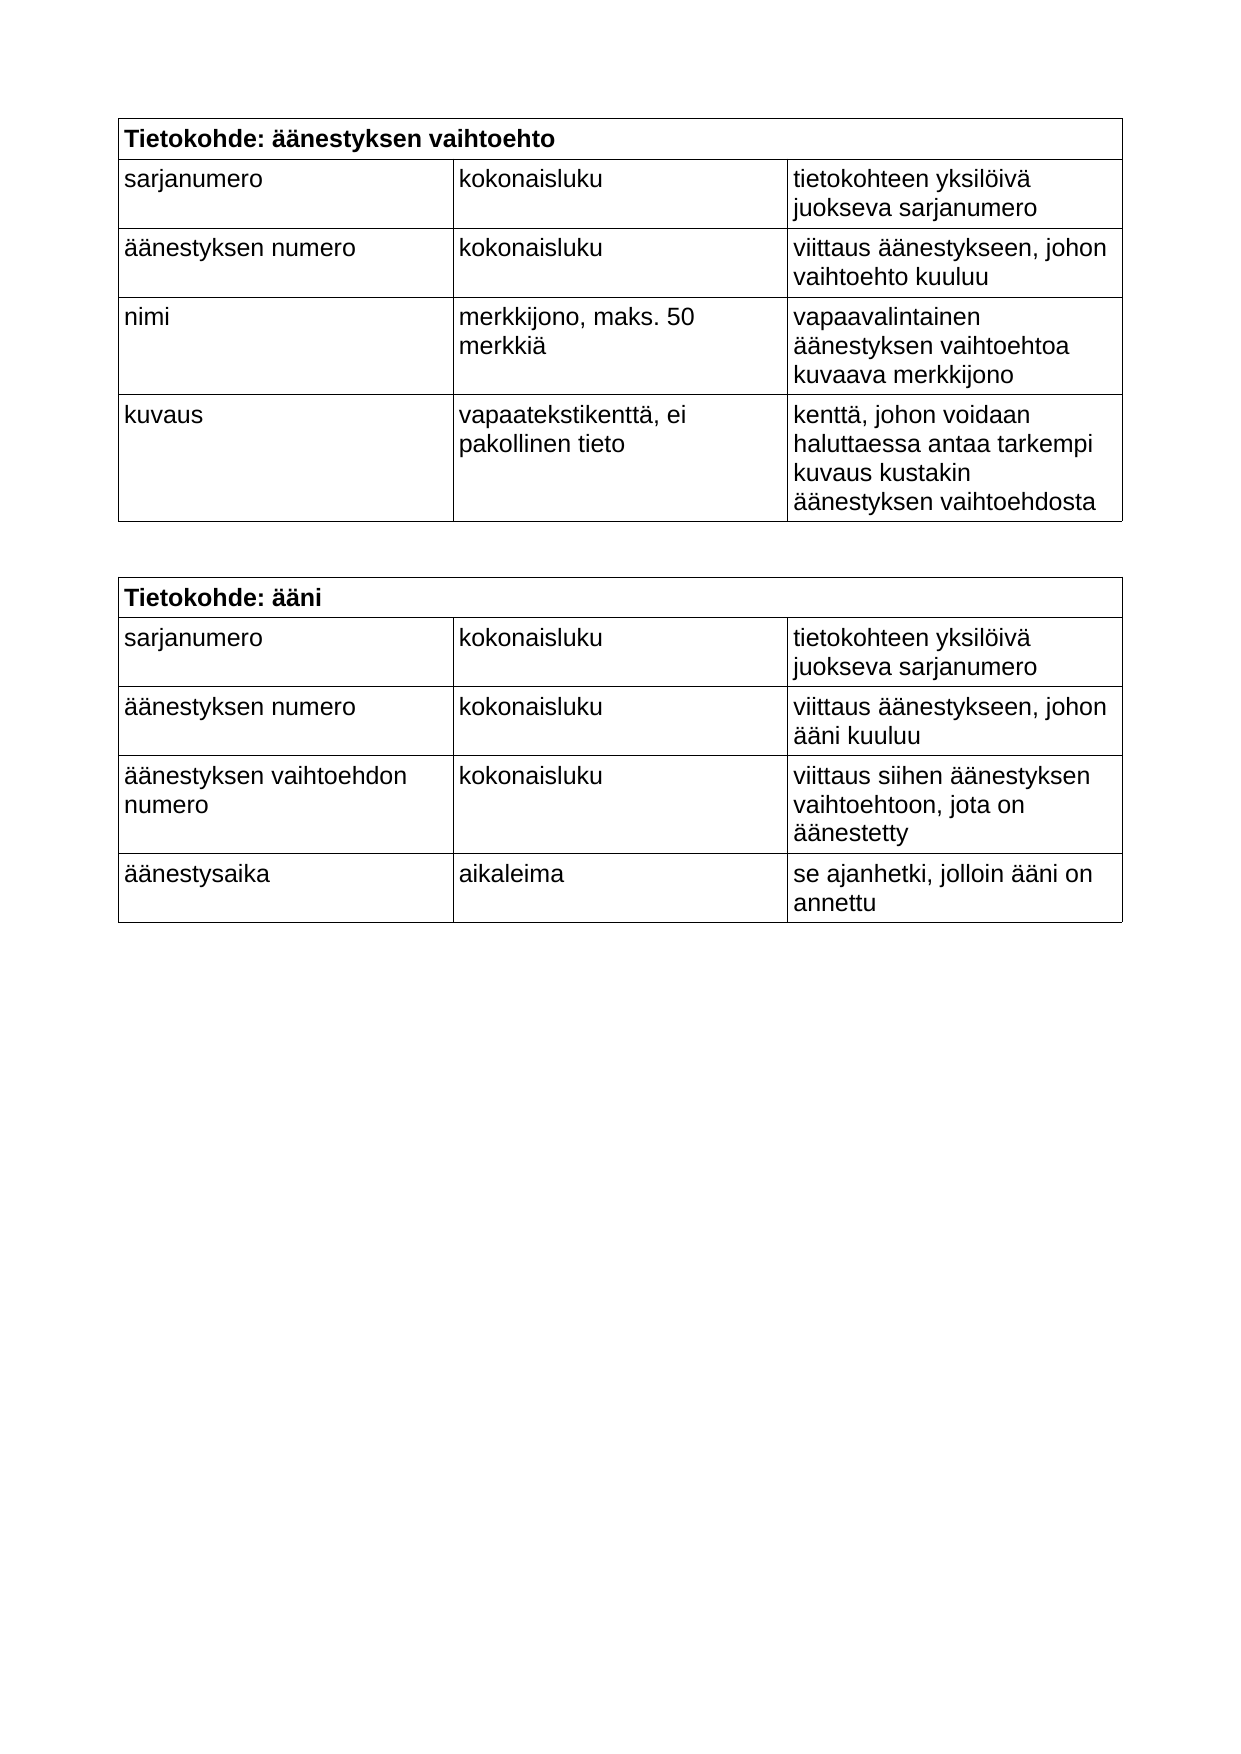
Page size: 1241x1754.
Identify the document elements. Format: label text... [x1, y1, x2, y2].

table_cell kenttä, johon voidaan haluttaessa antaa tarkempi kuvaus kustakin äänestyksen vaihtoehdosta [788, 395, 1122, 521]
table_cell aikaleima [454, 854, 787, 922]
table_cell vapaavalintainen äänestyksen vaihtoehtoa kuvaava merkkijono [788, 298, 1122, 394]
table_cell kokonaisluku [454, 229, 787, 297]
table_cell kokonaisluku [454, 687, 787, 755]
table_cell äänestyksen numero [119, 687, 453, 755]
table_cell viittaus siihen äänestyksen vaihtoehtoon, jota on äänestetty [788, 756, 1122, 853]
table_cell viittaus äänestykseen, johon vaihtoehto kuuluu [788, 229, 1122, 297]
table_header Tietokohde: äänestyksen vaihtoehto [119, 119, 1122, 158]
table_cell merkkijono, maks. 50 merkkiä [454, 298, 787, 394]
table_cell kokonaisluku [454, 618, 787, 686]
table_cell se ajanhetki, jolloin ääni on annettu [788, 854, 1122, 922]
table_cell äänestyksen vaihtoehdon numero [119, 756, 453, 853]
table_header Tietokohde: ääni [119, 578, 1122, 617]
table_cell sarjanumero [119, 618, 453, 686]
table_cell äänestyksen numero [119, 229, 453, 297]
table_cell kokonaisluku [454, 756, 787, 853]
table_cell viittaus äänestykseen, johon ääni kuuluu [788, 687, 1122, 755]
table_cell tietokohteen yksilöivä juokseva sarjanumero [788, 618, 1122, 686]
table_cell äänestysaika [119, 854, 453, 922]
table_cell vapaatekstikenttä, ei pakollinen tieto [454, 395, 787, 521]
table_cell kuvaus [119, 395, 453, 521]
table_cell kokonaisluku [454, 160, 787, 227]
table_cell tietokohteen yksilöivä juokseva sarjanumero [788, 160, 1122, 227]
table_cell sarjanumero [119, 160, 453, 227]
table_cell nimi [119, 298, 453, 394]
